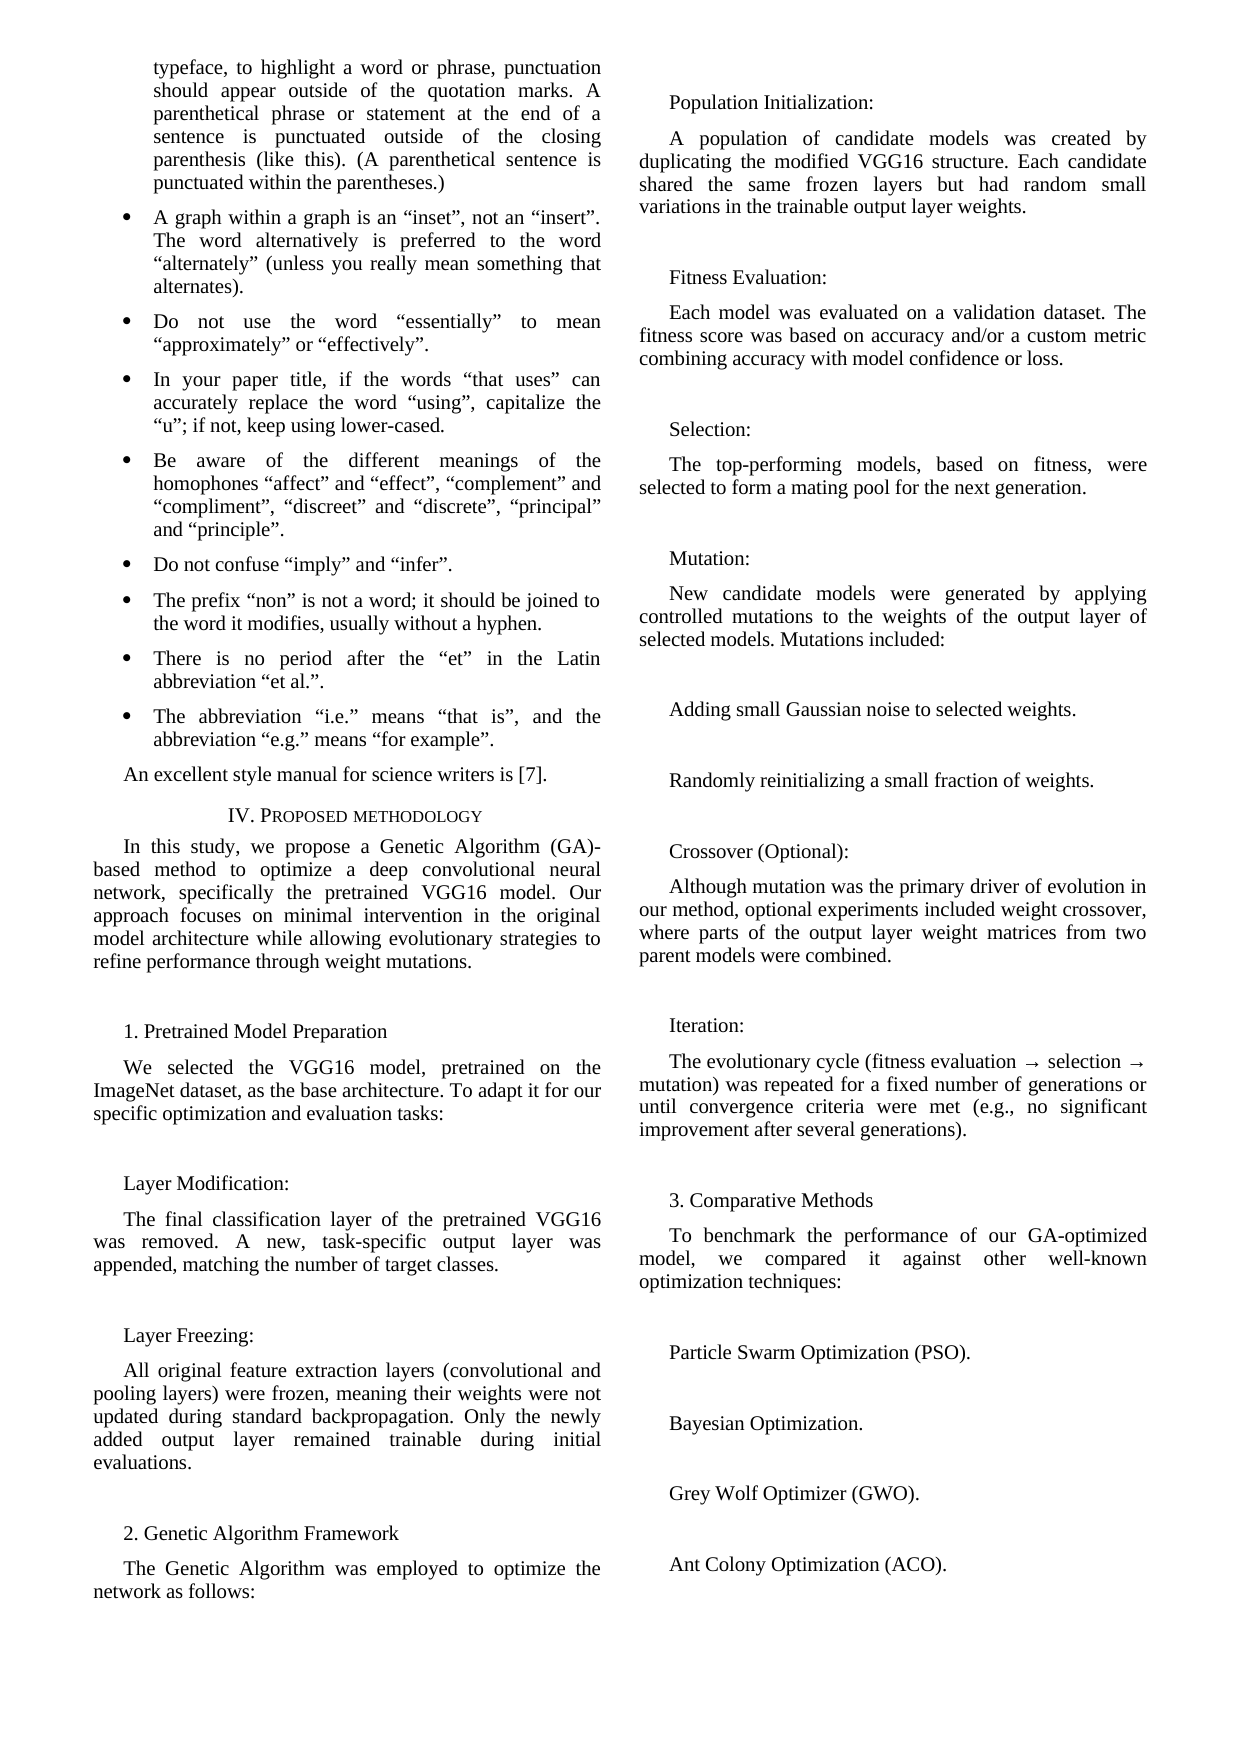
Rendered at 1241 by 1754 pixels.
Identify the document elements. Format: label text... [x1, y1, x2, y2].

list In your paper title, if the words “that uses” can accurately replace the word “using”, capitalize the “u”; if not, keep using lower-cased. [123, 368, 601, 437]
text The evolutionary cycle (fitness evaluation → selection → mutation) was repeated for a fixed number of generations or until convergence criteria were met (e.g., no significant improvement after several generations). [639, 1050, 1147, 1141]
list The prefix “non” is not a word; it should be joined to the word it modifies, usually without a hyphen. [123, 589, 601, 635]
text 3. Comparative Methods [639, 1189, 1147, 1212]
list typeface, to highlight a word or phrase, punctuation should appear outside of the quotation marks. A parenthetical phrase or statement at the end of a sentence is punctuated outside of the closing parenthesis (like this). (A parenthetical sentence is punctuated within the parentheses.) [123, 56, 601, 194]
list A graph within a graph is an “inset”, not an “insert”. The word alternatively is preferred to the word “alternately” (unless you really mean something that alternates). [123, 206, 601, 298]
text Grey Wolf Optimizer (GWO). [639, 1482, 1147, 1505]
text Fitness Evaluation: [639, 266, 1147, 289]
text The Genetic Algorithm was employed to optimize the network as follows: [93, 1557, 601, 1603]
list There is no period after the “et” in the Latin abbreviation “et al.”. [123, 647, 601, 693]
list The abbreviation “i.e.” means “that is”, and the abbreviation “e.g.” means “for example”. [123, 705, 601, 751]
text A population of candidate models was created by duplicating the modified VGG16 structure. Each candidate shared the same frozen layers but had random small variations in the trainable output layer weights. [639, 127, 1147, 218]
subtitle IV. Proposed methodology [93, 803, 601, 827]
text Layer Modification: [93, 1172, 601, 1195]
text Population Initialization: [639, 92, 1147, 114]
text Iteration: [639, 1014, 1147, 1037]
text Mutation: [639, 547, 1147, 570]
text 1. Pretrained Model Preparation [93, 1021, 601, 1043]
text Ant Colony Optimization (ACO). [639, 1553, 1147, 1576]
text In this study, we propose a Genetic Algorithm (GA)-based method to optimize a deep convolutional neural network, specifically the pretrained VGG16 model. Our approach focuses on minimal intervention in the original model architecture while allowing evolutionary strategies to refine performance through weight mutations. [93, 836, 601, 973]
text Particle Swarm Optimization (PSO). [639, 1341, 1147, 1364]
text All original feature extraction layers (convolutional and pooling layers) were frozen, meaning their weights were not updated during standard backpropagation. Only the newly added output layer remained trainable during initial evaluations. [93, 1359, 601, 1474]
text To benchmark the performance of our GA-optimized model, we compared it against other well-known optimization techniques: [639, 1224, 1147, 1293]
text An excellent style manual for science writers is [7]. [93, 764, 601, 786]
text 2. Genetic Algorithm Framework [93, 1522, 601, 1545]
text Crossover (Optional): [639, 840, 1147, 863]
text Layer Freezing: [93, 1324, 601, 1347]
list Do not confuse “imply” and “infer”. [123, 554, 601, 576]
text New candidate models were generated by applying controlled mutations to the weights of the output layer of selected models. Mutations included: [639, 582, 1147, 651]
text Randomly reinitializing a small fraction of weights. [639, 769, 1147, 792]
text Bayesian Optimization. [639, 1412, 1147, 1434]
text The final classification layer of the pretrained VGG16 was removed. A new, task-specific output layer was appended, matching the number of target classes. [93, 1208, 601, 1276]
text Adding small Gaussian noise to selected weights. [639, 699, 1147, 721]
list Do not use the word “essentially” to mean “approximately” or “effectively”. [123, 310, 601, 356]
text The top-performing models, based on fitness, were selected to form a mating pool for the next generation. [639, 453, 1147, 499]
text Although mutation was the primary driver of evolution in our method, optional experiments included weight crossover, where parts of the output layer weight matrices from two parent models were combined. [639, 875, 1147, 967]
text We selected the VGG16 model, pretrained on the ImageNet dataset, as the base architecture. To adapt it for our specific optimization and evaluation tasks: [93, 1056, 601, 1125]
text Each model was evaluated on a validation dataset. The fitness score was based on accuracy and/or a custom metric combining accuracy with model confidence or loss. [639, 302, 1147, 370]
text Selection: [639, 418, 1147, 441]
list Be aware of the different meanings of the homophones “affect” and “effect”, “complement” and “compliment”, “discreet” and “discrete”, “principal” and “principle”. [123, 449, 601, 541]
